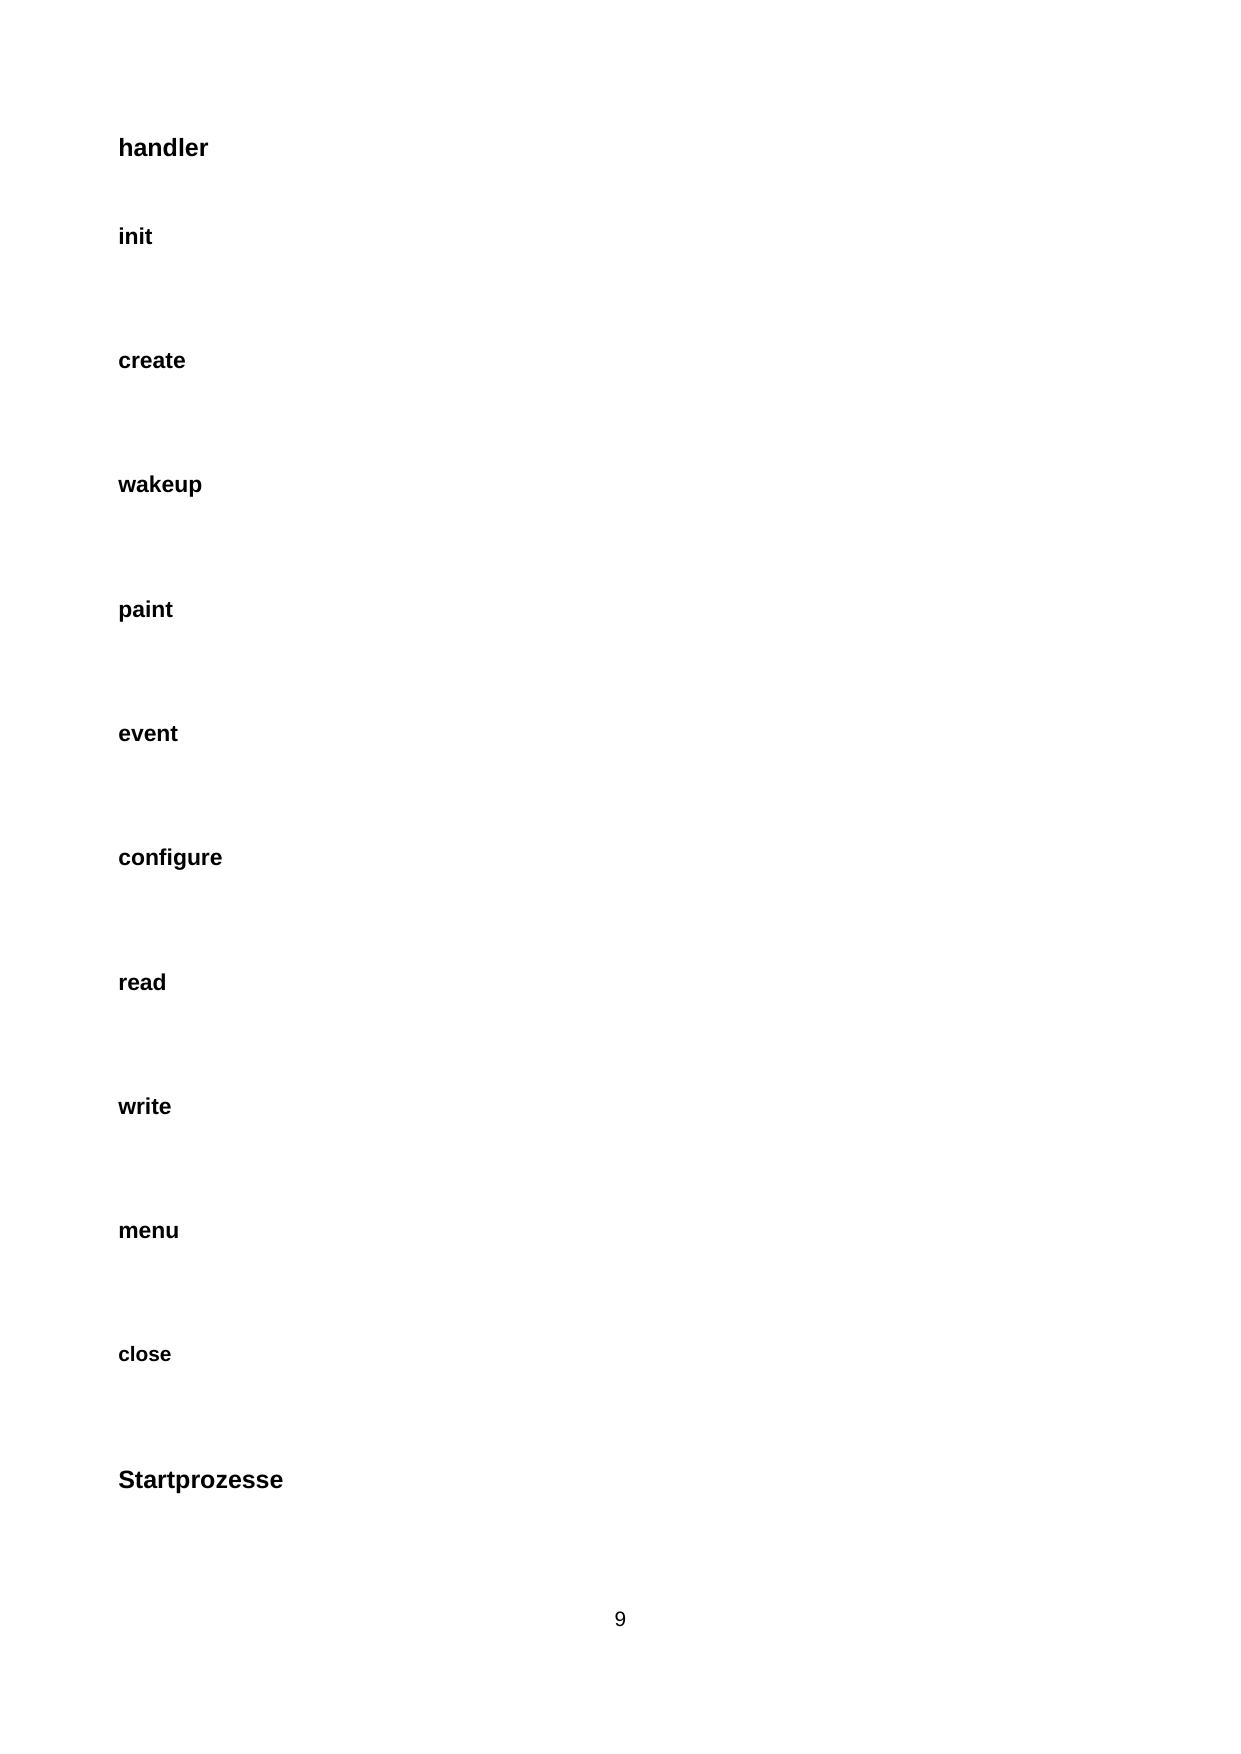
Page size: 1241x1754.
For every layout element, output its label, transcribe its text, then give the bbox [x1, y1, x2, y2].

subtitle init [118, 223, 1122, 249]
subtitle paint [118, 596, 1122, 622]
subtitle handler [118, 133, 1122, 161]
subtitle wakeup [118, 471, 1122, 498]
subtitle write [118, 1093, 1122, 1119]
subtitle close [118, 1341, 1122, 1365]
subtitle menu [118, 1217, 1122, 1243]
subtitle event [118, 720, 1122, 746]
subtitle create [118, 347, 1122, 373]
subtitle configure [118, 844, 1122, 871]
subtitle read [118, 968, 1122, 995]
subtitle Startprozesse [118, 1465, 1122, 1494]
